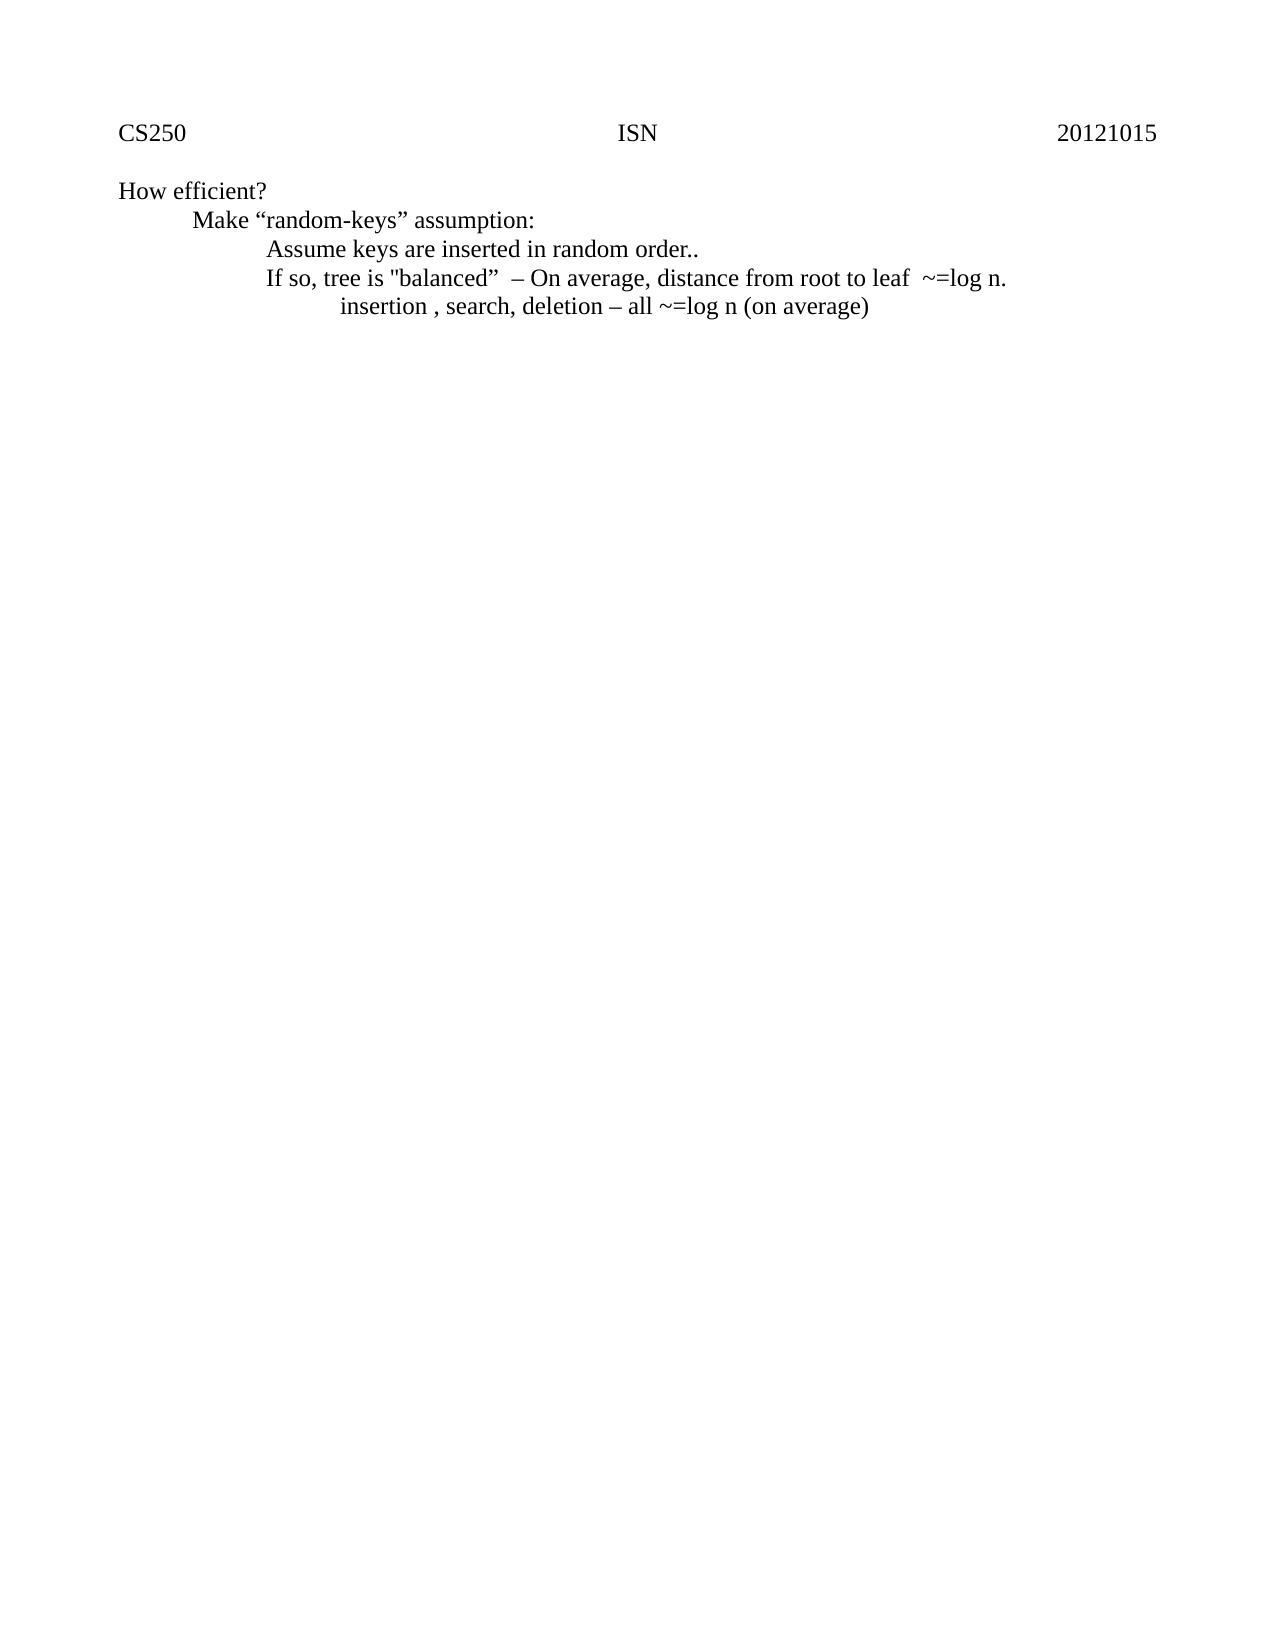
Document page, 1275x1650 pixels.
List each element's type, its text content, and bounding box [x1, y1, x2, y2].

text How efficient? [118, 176, 1157, 205]
text Assume keys are inserted in random order.. [118, 234, 1157, 263]
text insertion , search, deletion – all ~=log n (on average) [118, 291, 1157, 320]
text If so, tree is ''balanced” – On average, distance from root to leaf ~=log n. [118, 263, 1157, 291]
text Make “random-keys” assumption: [118, 205, 1157, 234]
